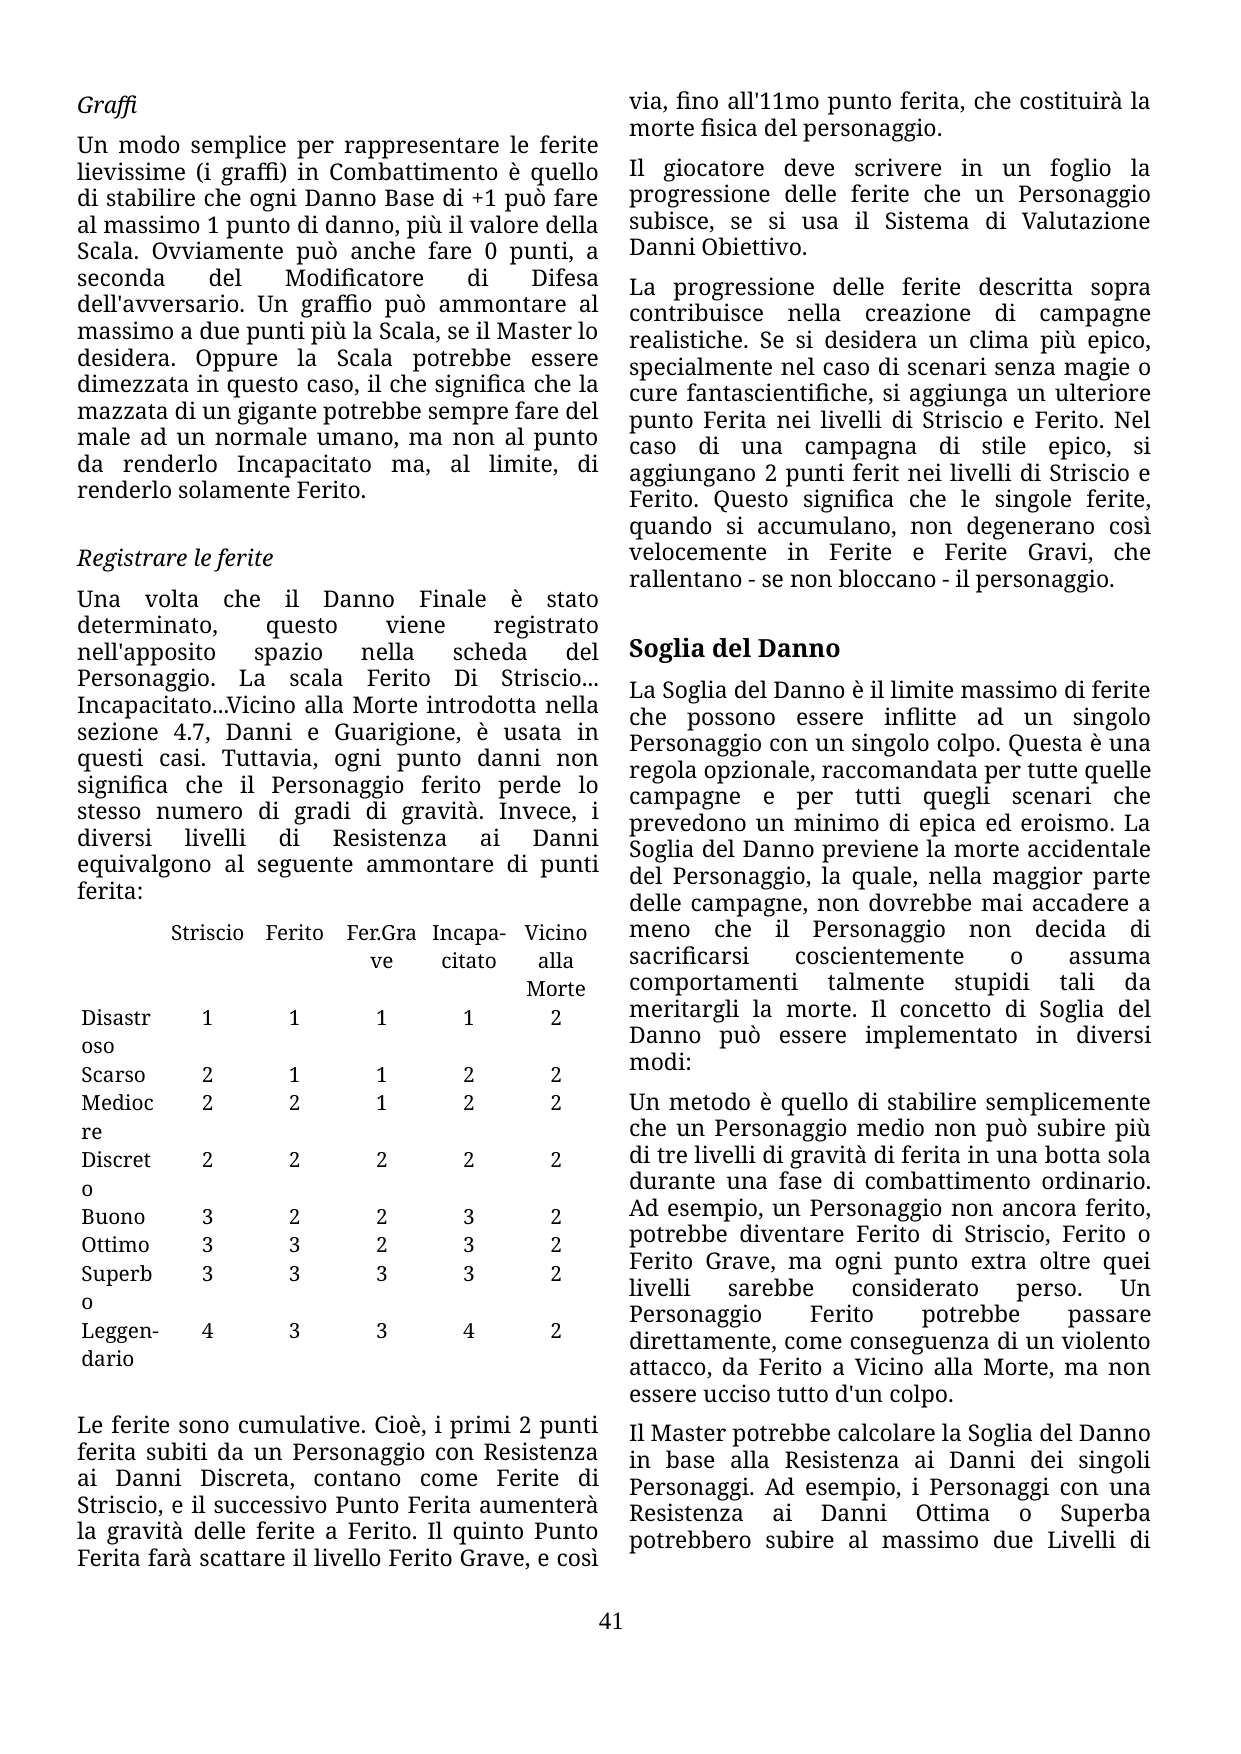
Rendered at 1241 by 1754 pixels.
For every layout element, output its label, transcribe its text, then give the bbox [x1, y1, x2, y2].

table_cell 2 [512, 1003, 599, 1060]
table_cell Superbo [77, 1259, 164, 1316]
table_cell Buono [77, 1202, 164, 1231]
table_cell 2 [425, 1088, 512, 1145]
table_cell 2 [512, 1202, 599, 1231]
table_cell 3 [425, 1202, 512, 1231]
table_cell 3 [338, 1316, 425, 1373]
table_cell 3 [251, 1259, 338, 1316]
table_cell 1 [338, 1088, 425, 1145]
table_cell 2 [512, 1259, 599, 1316]
table_cell 2 [512, 1088, 599, 1145]
text Le ferite sono cumulative. Cioè, i primi 2 punti ferita subiti da un Personaggio con Resistenza ai Danni Discreta, contano come Ferite di Striscio, e il successivo Punto Ferita aumenterà la gravità delle ferite a Ferito. Il quinto Punto Ferita farà scattare il livello Ferito Grave, e così [77, 1412, 599, 1572]
text La progressione delle ferite descritta sopra contribuisce nella creazione di campagne realistiche. Se si desidera un clima più epico, specialmente nel caso di scenari senza magie o cure fantascientifiche, si aggiunga un ulteriore punto Ferita nei livelli di Striscio e Ferito. Nel caso di una campagna di stile epico, si aggiungano 2 punti ferit nei livelli di Striscio e Ferito. Questo significa che le singole ferite, quando si accumulano, non degenerano così velocemente in Ferite e Ferite Gravi, che rallentano - se non bloccano - il personaggio. [629, 274, 1152, 593]
table_header Ferito [251, 918, 338, 1003]
table_cell 1 [425, 1003, 512, 1060]
table_cell 2 [425, 1060, 512, 1088]
text La Soglia del Danno è il limite massimo di ferite che possono essere inflitte ad un singolo Personaggio con un singolo colpo. Questa è una regola opzionale, raccomandata per tutte quelle campagne e per tutti quegli scenari che prevedono un minimo di epica ed eroismo. La Soglia del Danno previene la morte accidentale del Personaggio, la quale, nella maggior parte delle campagne, non dovrebbe mai accadere a meno che il Personaggio non decida di sacrificarsi coscientemente o assuma comportamenti talmente stupidi tali da meritargli la morte. Il concetto di Soglia del Danno può essere implementato in diversi modi: [629, 677, 1152, 1076]
table_cell 2 [512, 1231, 599, 1259]
table_cell 4 [425, 1316, 512, 1373]
table_cell 1 [338, 1003, 425, 1060]
text Una volta che il Danno Finale è stato determinato, questo viene registrato nell'apposito spazio nella scheda del Personaggio. La scala Ferito Di Striscio... Incapacitato...Vicino alla Morte introdotta nella sezione 4.7, Danni e Guarigione, è usata in questi casi. Tuttavia, ogni punto danni non significa che il Personaggio ferito perde lo stesso numero di gradi di gravità. Invece, i diversi livelli di Resistenza ai Danni equivalgono al seguente ammontare di punti ferita: [77, 586, 599, 905]
table_cell 1 [338, 1060, 425, 1088]
table_cell 3 [251, 1231, 338, 1259]
table_header Incapa-citato [425, 918, 512, 1003]
text Il Master potrebbe calcolare la Soglia del Danno in base alla Resistenza ai Danni dei singoli Personaggi. Ad esempio, i Personaggi con una Resistenza ai Danni Ottima o Superba potrebbero subire al massimo due Livelli di [629, 1421, 1152, 1553]
table_cell Disastroso [77, 1003, 164, 1060]
table_cell 2 [251, 1088, 338, 1145]
table_header Striscio [164, 918, 251, 1003]
table_cell 3 [251, 1316, 338, 1373]
table_cell 2 [338, 1202, 425, 1231]
table_cell 2 [338, 1145, 425, 1202]
table_cell 3 [164, 1231, 251, 1259]
table_cell 2 [512, 1316, 599, 1373]
text Un modo semplice per rappresentare le ferite lievissime (i graffi) in Combattimento è quello di stabilire che ogni Danno Base di +1 può fare al massimo 1 punto di danno, più il valore della Scala. Ovviamente può anche fare 0 punti, a seconda del Modificatore di Difesa dell'avversario. Un graffio può ammontare al massimo a due punti più la Scala, se il Master lo desidera. Oppure la Scala potrebbe essere dimezzata in questo caso, il che significa che la mazzata di un gigante potrebbe sempre fare del male ad un normale umano, ma non al punto da renderlo Incapacitato ma, al limite, di renderlo solamente Ferito. [77, 132, 599, 504]
table_cell 3 [338, 1259, 425, 1316]
table_cell 4 [164, 1316, 251, 1373]
table_cell 2 [338, 1231, 425, 1259]
text Un metodo è quello di stabilire semplicemente che un Personaggio medio non può subire più di tre livelli di gravità di ferita in una botta sola durante una fase di combattimento ordinario. Ad esempio, un Personaggio non ancora ferito, potrebbe diventare Ferito di Striscio, Ferito o Ferito Grave, ma ogni punto extra oltre quei livelli sarebbe considerato perso. Un Personaggio Ferito potrebbe passare direttamente, come conseguenza di un violento attacco, da Ferito a Vicino alla Morte, ma non essere ucciso tutto d'un colpo. [629, 1089, 1152, 1407]
table_cell Ottimo [77, 1231, 164, 1259]
table_cell Scarso [77, 1060, 164, 1088]
table_cell 2 [512, 1060, 599, 1088]
table_cell 3 [425, 1231, 512, 1259]
table_header [77, 918, 164, 1003]
table_cell 2 [512, 1145, 599, 1202]
table_header Vicino alla Morte [512, 918, 599, 1003]
table_cell Mediocre [77, 1088, 164, 1145]
text via, fino all'11mo punto ferita, che costituirà la morte fisica del personaggio. [629, 88, 1152, 142]
table_cell 1 [164, 1003, 251, 1060]
table_cell 2 [251, 1145, 338, 1202]
table_cell 2 [164, 1145, 251, 1202]
subtitle Registrare le ferite [77, 542, 599, 573]
table_cell 2 [425, 1145, 512, 1202]
table_cell Discreto [77, 1145, 164, 1202]
table_cell 1 [251, 1003, 338, 1060]
table_cell 3 [164, 1202, 251, 1231]
table_cell 2 [164, 1088, 251, 1145]
table_cell 2 [164, 1060, 251, 1088]
table_cell Leggen-dario [77, 1316, 164, 1373]
table_cell 3 [164, 1259, 251, 1316]
table_cell 2 [251, 1202, 338, 1231]
table_cell 3 [425, 1259, 512, 1316]
subtitle Graffi [77, 88, 599, 120]
table_cell 1 [251, 1060, 338, 1088]
text Il giocatore deve scrivere in un foglio la progressione delle ferite che un Personaggio subisce, se si usa il Sistema di Valutazione Danni Obiettivo. [629, 155, 1152, 261]
subtitle Soglia del Danno [629, 631, 1152, 665]
table_header Fer.Grave [338, 918, 425, 1003]
